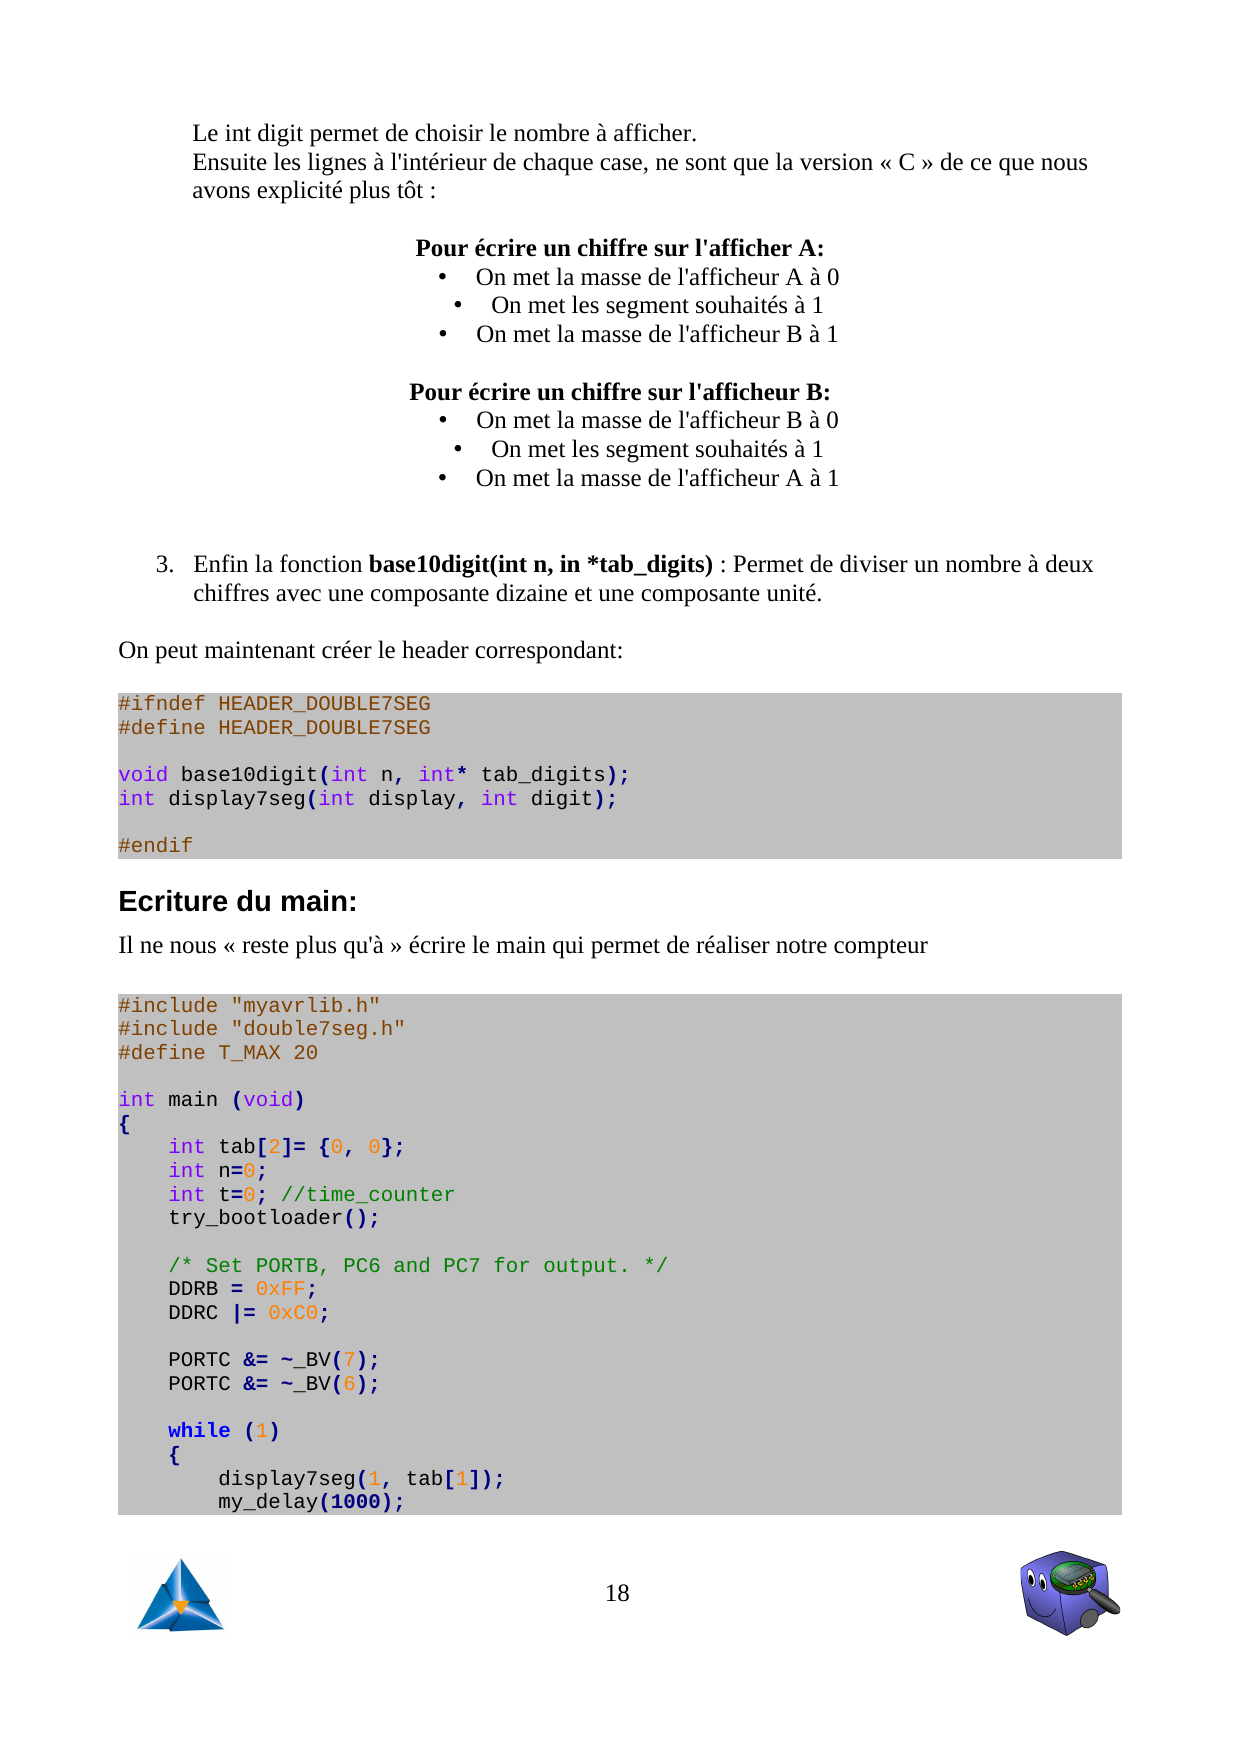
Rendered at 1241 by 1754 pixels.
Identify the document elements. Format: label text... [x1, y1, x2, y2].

list On met la masse de l'afficheur A à 1 [156, 463, 1122, 492]
text try_bootloader(); [118, 1207, 1122, 1231]
text #define HEADER_DOUBLE7SEG [118, 717, 1122, 740]
text int n=0; [118, 1160, 1122, 1184]
text Il ne nous « reste plus qu'à » écrire le main qui permet de réaliser notre compteur [118, 930, 1122, 958]
list On met la masse de l'afficheur B à 1 [156, 319, 1122, 348]
text void base10digit(int n, int* tab_digits); [118, 764, 1122, 788]
picture [1020, 1551, 1121, 1636]
text PORTC &= ~_BV(6); [118, 1373, 1122, 1397]
text /* Set PORTB, PC6 and PC7 for output. */ [118, 1255, 1122, 1278]
list On met les segment souhaités à 1 [156, 291, 1122, 319]
text #endif [118, 835, 1122, 859]
text #include "myavrlib.h" [118, 994, 1122, 1018]
text int display7seg(int display, int digit); [118, 788, 1122, 811]
text while (1) [118, 1420, 1122, 1444]
text my_delay(1000); [118, 1491, 1122, 1515]
subtitle Ecriture du main: [118, 884, 1122, 917]
text int t=0; //time_counter [118, 1184, 1122, 1207]
text { [118, 1113, 1122, 1136]
text PORTC &= ~_BV(7); [118, 1349, 1122, 1373]
text Ensuite les lignes à l'intérieur de chaque case, ne sont que la version « C » de ce que nous avons explicité plus tôt : [118, 147, 1122, 204]
text Pour écrire un chiffre sur l'afficher A: [118, 233, 1122, 262]
text #ifndef HEADER_DOUBLE7SEG [118, 693, 1122, 717]
text { [118, 1444, 1122, 1467]
text DDRB = 0xFF; [118, 1278, 1122, 1302]
list Enfin la fonction base10digit(int n, in *tab_digits) : Permet de diviser un nombre à deux chiffres avec une composante dizaine et une composante unité. [156, 549, 1122, 607]
text int tab[2]= {0, 0}; [118, 1136, 1122, 1160]
text Pour écrire un chiffre sur l'afficheur B: [118, 377, 1122, 406]
picture [130, 1554, 228, 1635]
text display7seg(1, tab[1]); [118, 1467, 1122, 1491]
text int main (void) [118, 1089, 1122, 1113]
text #define T_MAX 20 [118, 1042, 1122, 1066]
list On met les segment souhaités à 1 [156, 434, 1122, 463]
list On met la masse de l'afficheur A à 0 [156, 262, 1122, 291]
text Le int digit permet de choisir le nombre à afficher. [118, 118, 1122, 147]
text On peut maintenant créer le header correspondant: [118, 636, 1122, 664]
text #include "double7seg.h" [118, 1018, 1122, 1042]
text DDRC |= 0xC0; [118, 1302, 1122, 1326]
list On met la masse de l'afficheur B à 0 [156, 406, 1122, 434]
